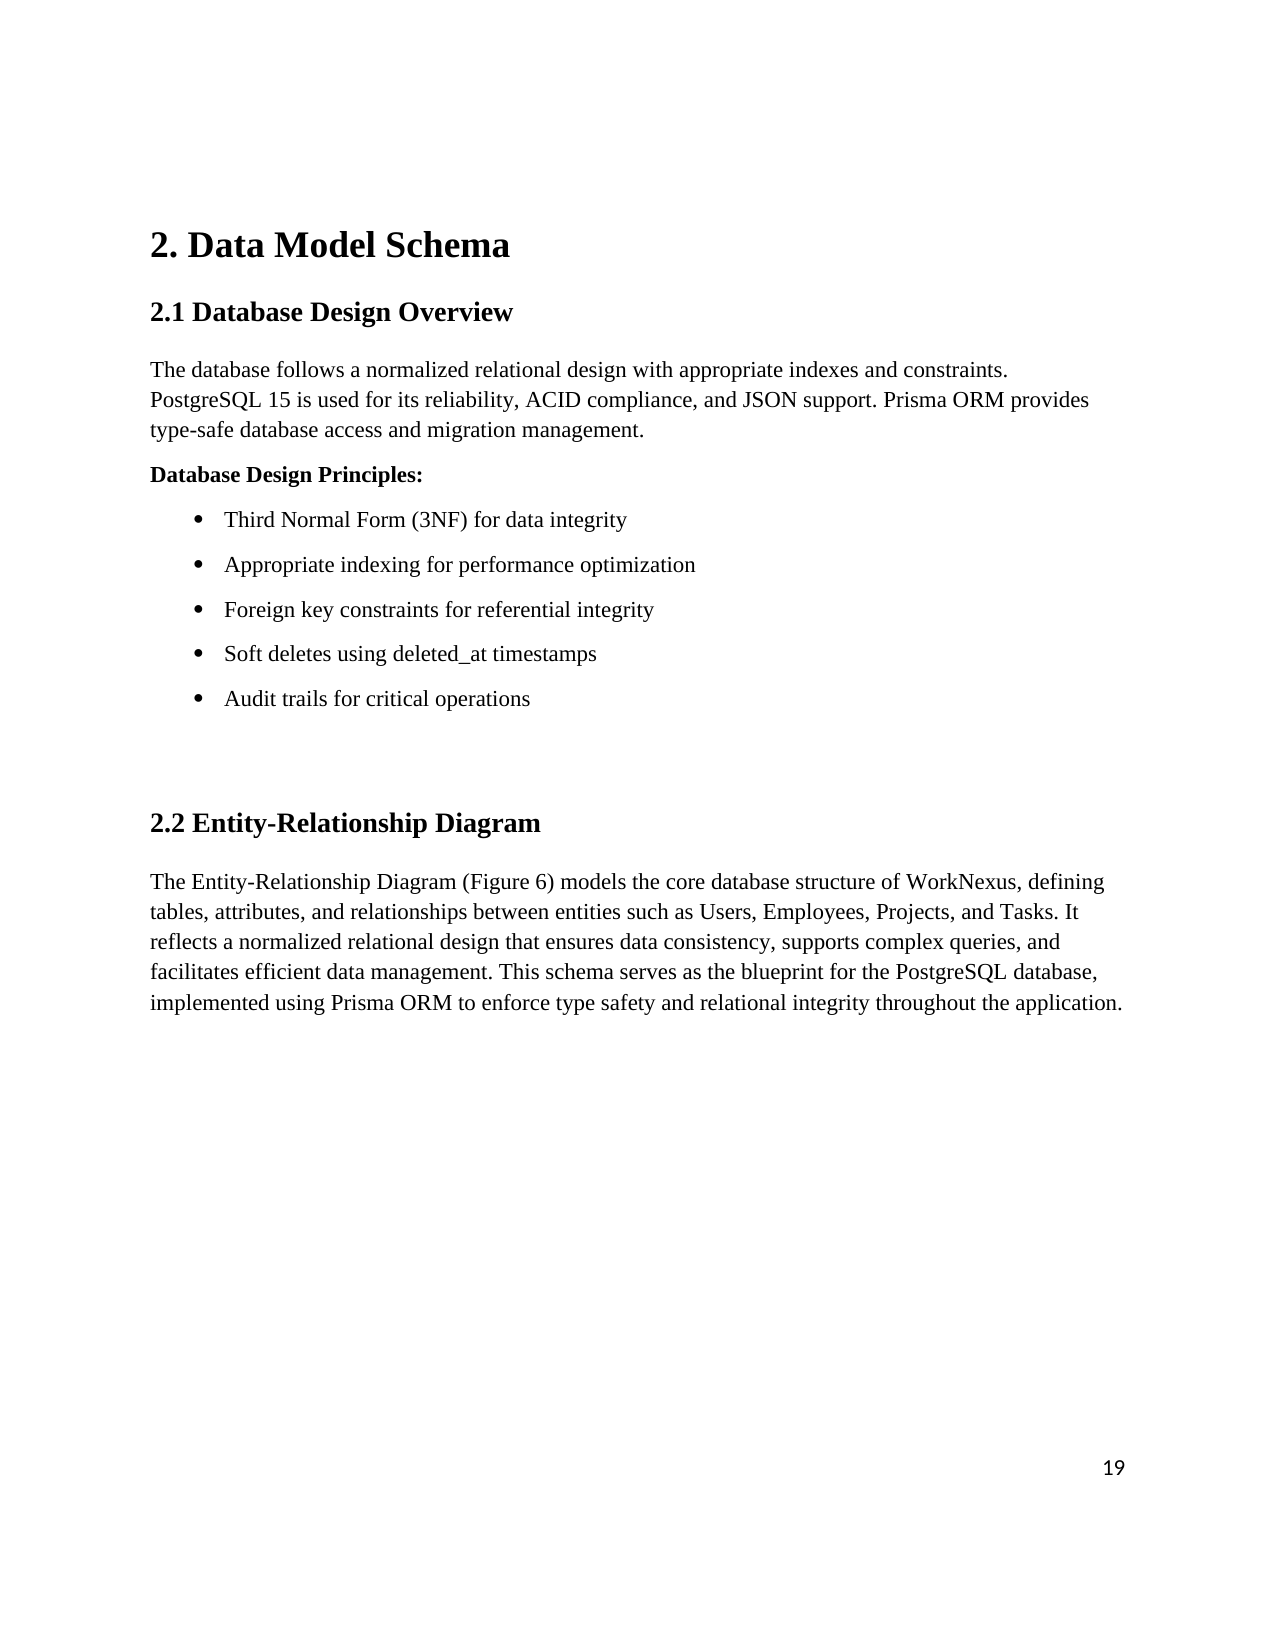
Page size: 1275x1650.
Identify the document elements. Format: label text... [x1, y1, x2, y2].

text The Entity-Relationship Diagram (Figure 6) models the core database structure of WorkNexus, defining tables, attributes, and relationships between entities such as Users, Employees, Projects, and Tasks. It reflects a normalized relational design that ensures data consistency, supports complex queries, and facilitates efficient data management. This schema serves as the blueprint for the PostgreSQL database, implemented using Prisma ORM to enforce type safety and relational integrity throughout the application. [150, 868, 1125, 1015]
list Soft deletes using deleted_at timestamps [194, 641, 1125, 667]
list Audit trails for critical operations [194, 685, 1125, 712]
text Database Design Principles: [150, 461, 1125, 488]
subtitle 2.1 Database Design Overview [150, 294, 1125, 327]
subtitle 2.2 Entity-Relationship Diagram [150, 806, 1125, 839]
list Third Normal Form (3NF) for data integrity [194, 506, 1125, 532]
list Appropriate indexing for performance optimization [194, 551, 1125, 577]
subtitle 2. Data Model Schema [150, 222, 1125, 265]
list Foreign key constraints for referential integrity [194, 596, 1125, 622]
text The database follows a normalized relational design with appropriate indexes and constraints. PostgreSQL 15 is used for its reliability, ACID compliance, and JSON support. Prisma ORM provides type-safe database access and migration management. [150, 356, 1125, 443]
